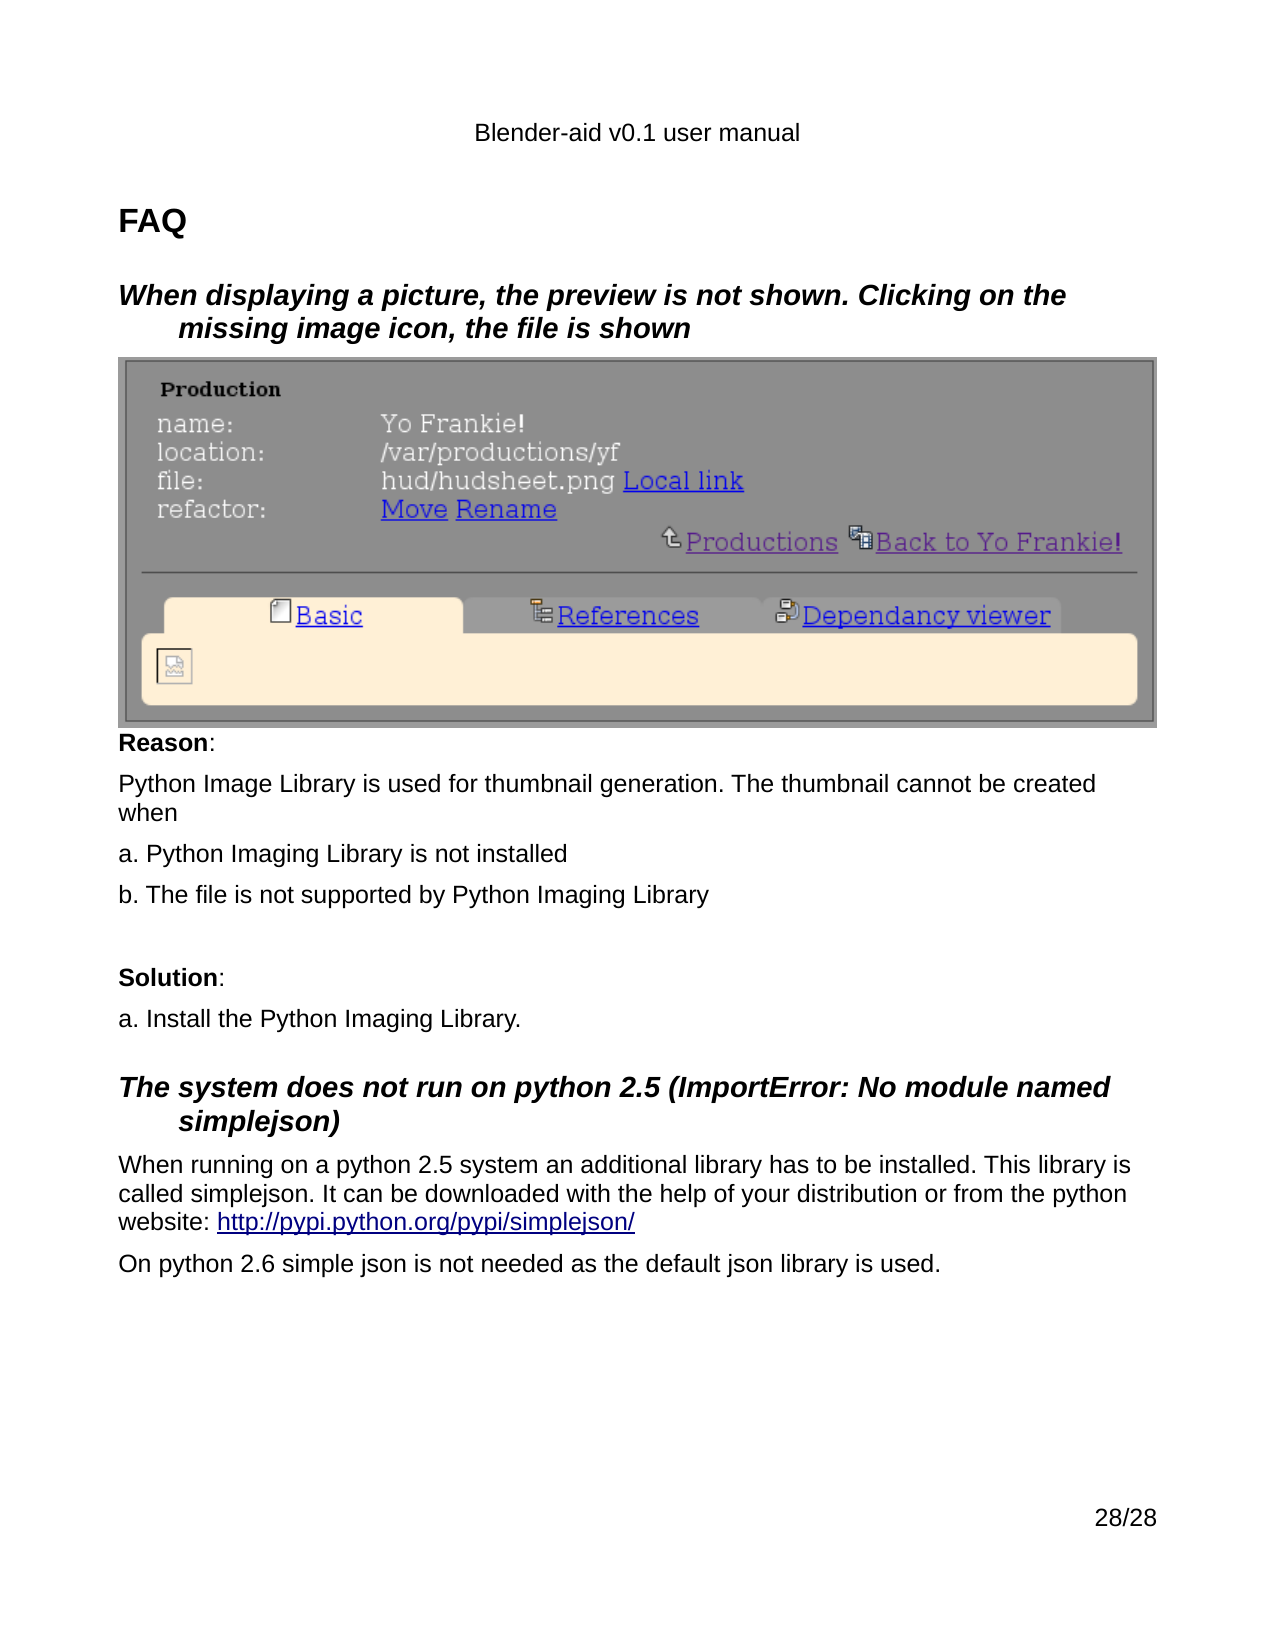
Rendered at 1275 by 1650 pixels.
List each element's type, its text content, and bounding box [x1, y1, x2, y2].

subtitle The system does not run on python 2.5 (ImportError: No module named simplejson) [118, 1070, 1157, 1137]
subtitle When displaying a picture, the preview is not shown. Clicking on the missing image icon, the file is shown [118, 277, 1157, 344]
text a. Python Imaging Library is not installed [118, 839, 1157, 868]
text Solution: [118, 963, 1157, 991]
text On python 2.6 simple json is not needed as the default json library is used. [118, 1248, 1157, 1277]
text Python Image Library is used for thumbnail generation. The thumbnail cannot be created when [118, 769, 1157, 826]
text When running on a python 2.5 system an additional library has to be installed. This library is called simplejson. It can be downloaded with the help of your distribution or from the python website: http://pypi.python.org/pypi/simplejson/ [118, 1150, 1157, 1236]
text a. Install the Python Imaging Library. [118, 1004, 1157, 1033]
subtitle FAQ [118, 201, 1157, 240]
text b. The file is not supported by Python Imaging Library [118, 880, 1157, 909]
text Reason: [118, 728, 1157, 756]
picture [118, 357, 1157, 728]
